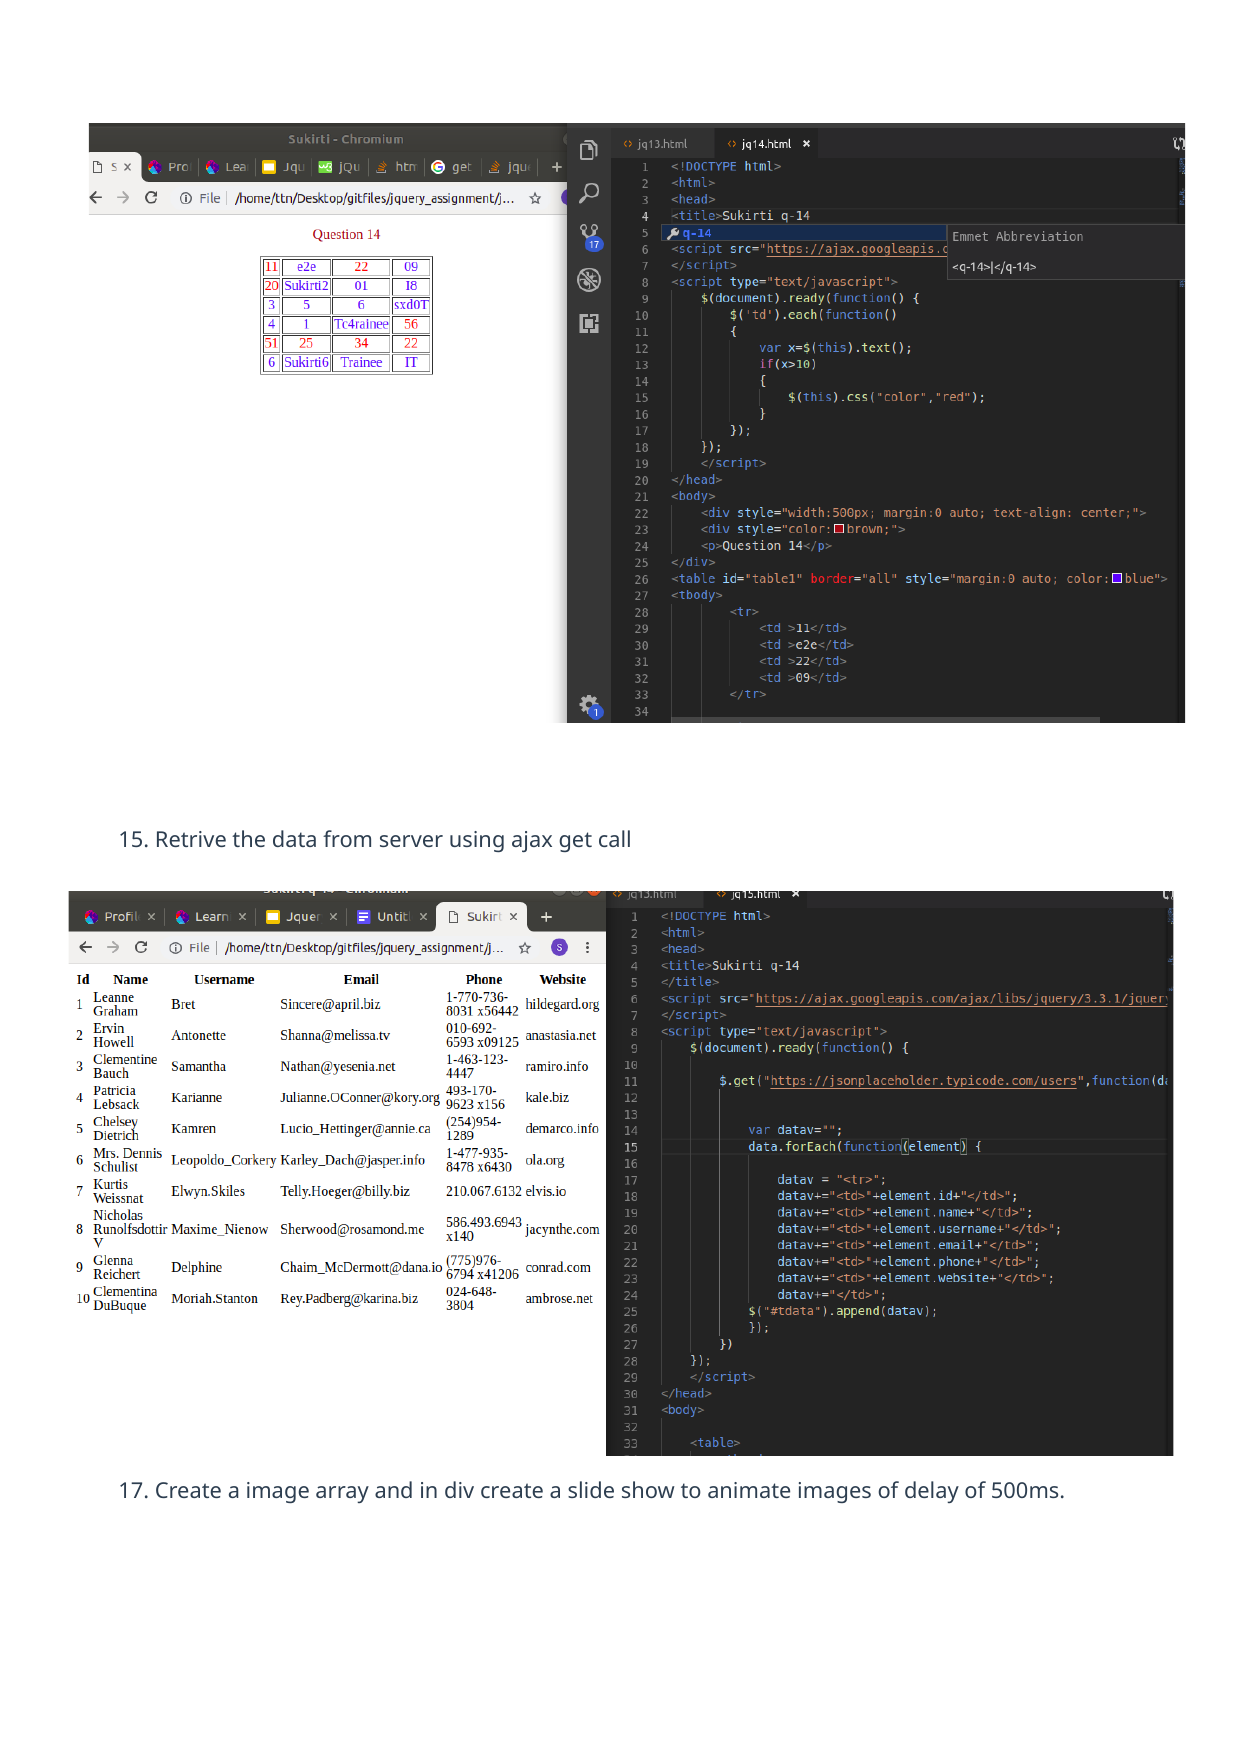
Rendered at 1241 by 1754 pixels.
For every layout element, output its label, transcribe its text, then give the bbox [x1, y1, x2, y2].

picture [68, 891, 1174, 1456]
picture [88, 123, 1186, 723]
text 15. Retrive the data from server using ajax get call [118, 824, 1122, 854]
text 17. Create a image array and in div create a slide show to animate images of delay of 500ms. [118, 1475, 1122, 1504]
